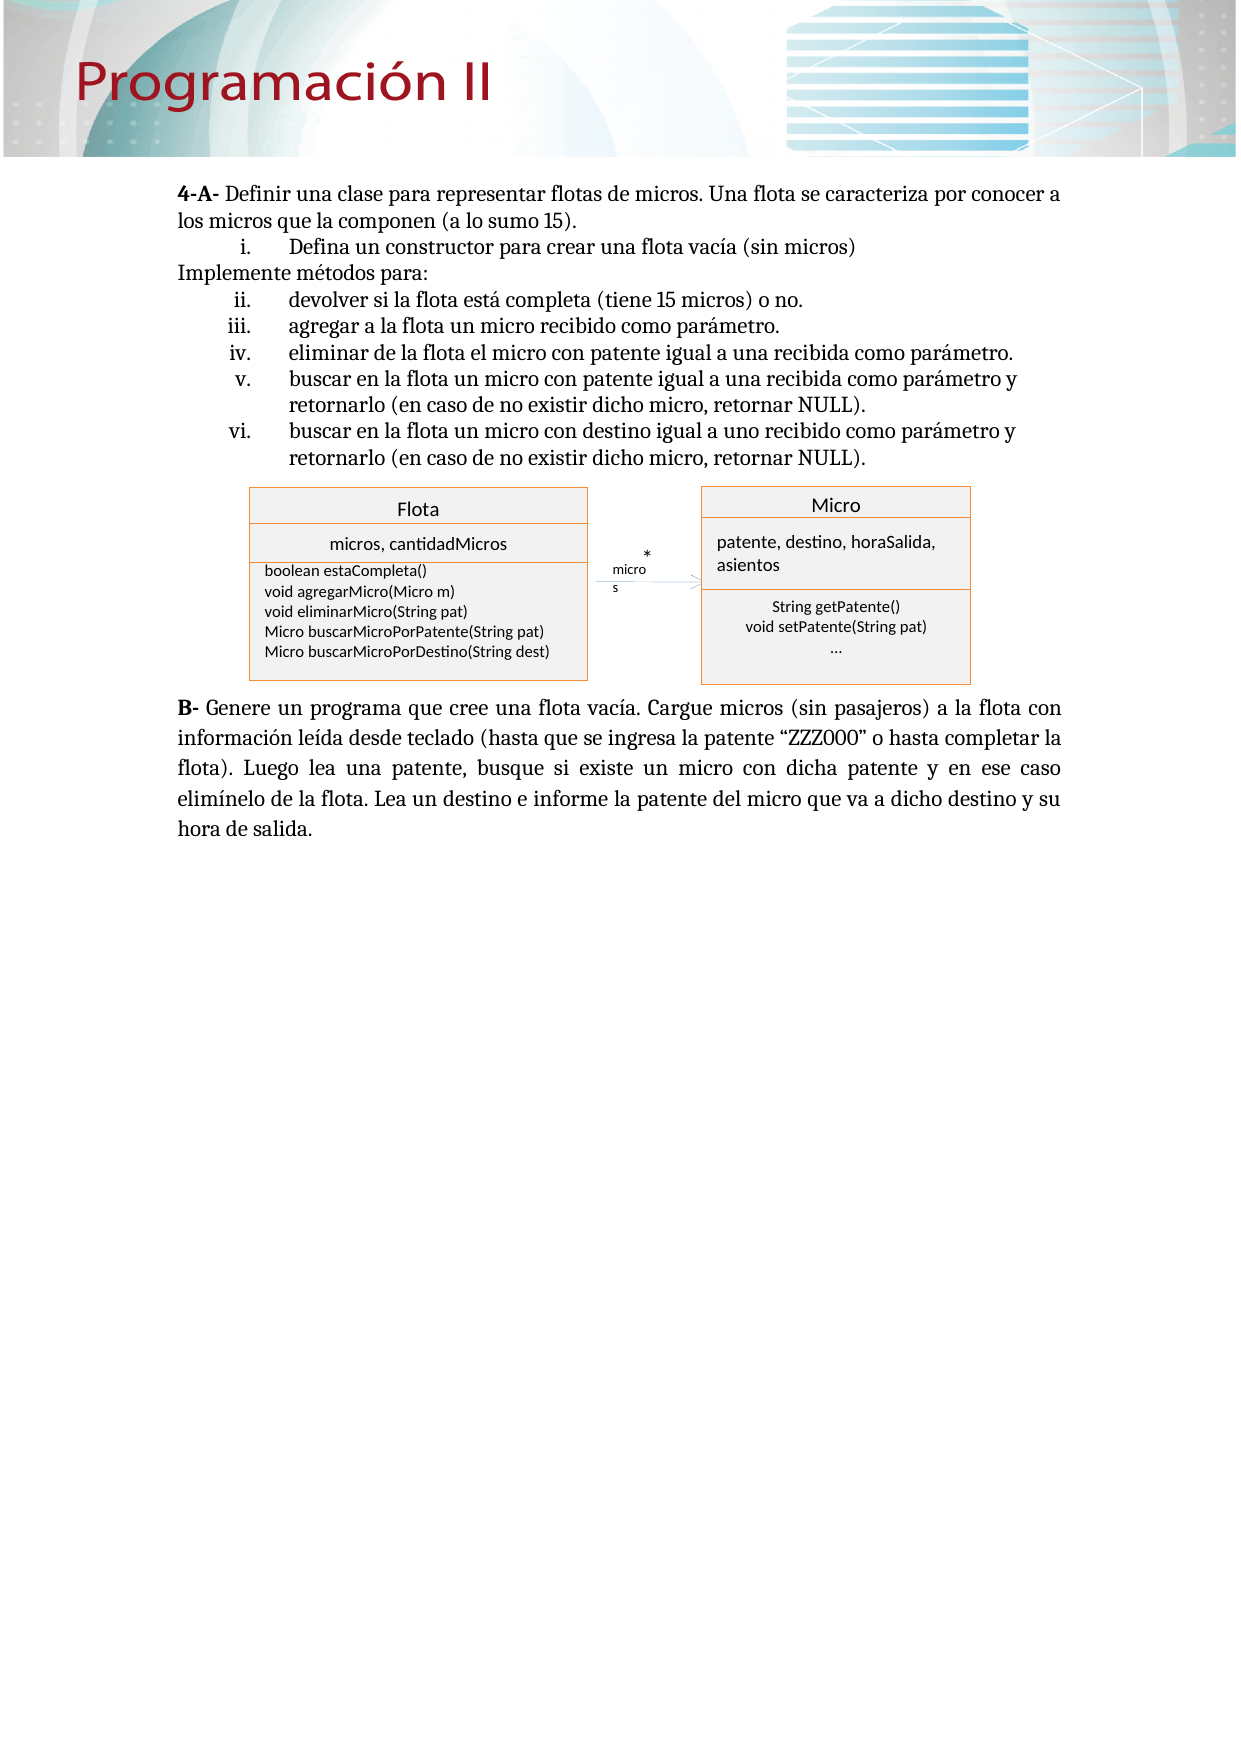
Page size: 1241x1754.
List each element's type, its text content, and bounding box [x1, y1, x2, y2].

text B- Genere un programa que cree una flota vacía. Cargue micros (sin pasajeros) a la flota con información leída desde teclado (hasta que se ingresa la patente “ZZZ000” o hasta completar la flota). Luego lea una patente, busque si existe un micro con dicha patente y en ese caso elimínelo de la flota. Lea un destino e informe la patente del micro que va a dicho destino y su hora de salida. [177, 695, 1063, 842]
text Implemente métodos para: [177, 260, 1063, 287]
picture [3, 0, 1236, 157]
list eliminar de la flota el micro con patente igual a una recibida como parámetro. [251, 339, 1063, 366]
text 4-A- Definir una clase para representar flotas de micros. Una flota se caracteriza por conocer a los micros que la componen (a lo sumo 15). [177, 181, 1063, 234]
list Defina un constructor para crear una flota vacía (sin micros) [251, 234, 1063, 260]
list devolver si la flota está completa (tiene 15 micros) o no. [251, 287, 1063, 313]
list buscar en la flota un micro con destino igual a uno recibido como parámetro y retornarlo (en caso de no existir dicho micro, retornar NULL). [251, 418, 1063, 471]
list agregar a la flota un micro recibido como parámetro. [251, 313, 1063, 339]
list buscar en la flota un micro con patente igual a una recibida como parámetro y retornarlo (en caso de no existir dicho micro, retornar NULL). [251, 366, 1063, 418]
